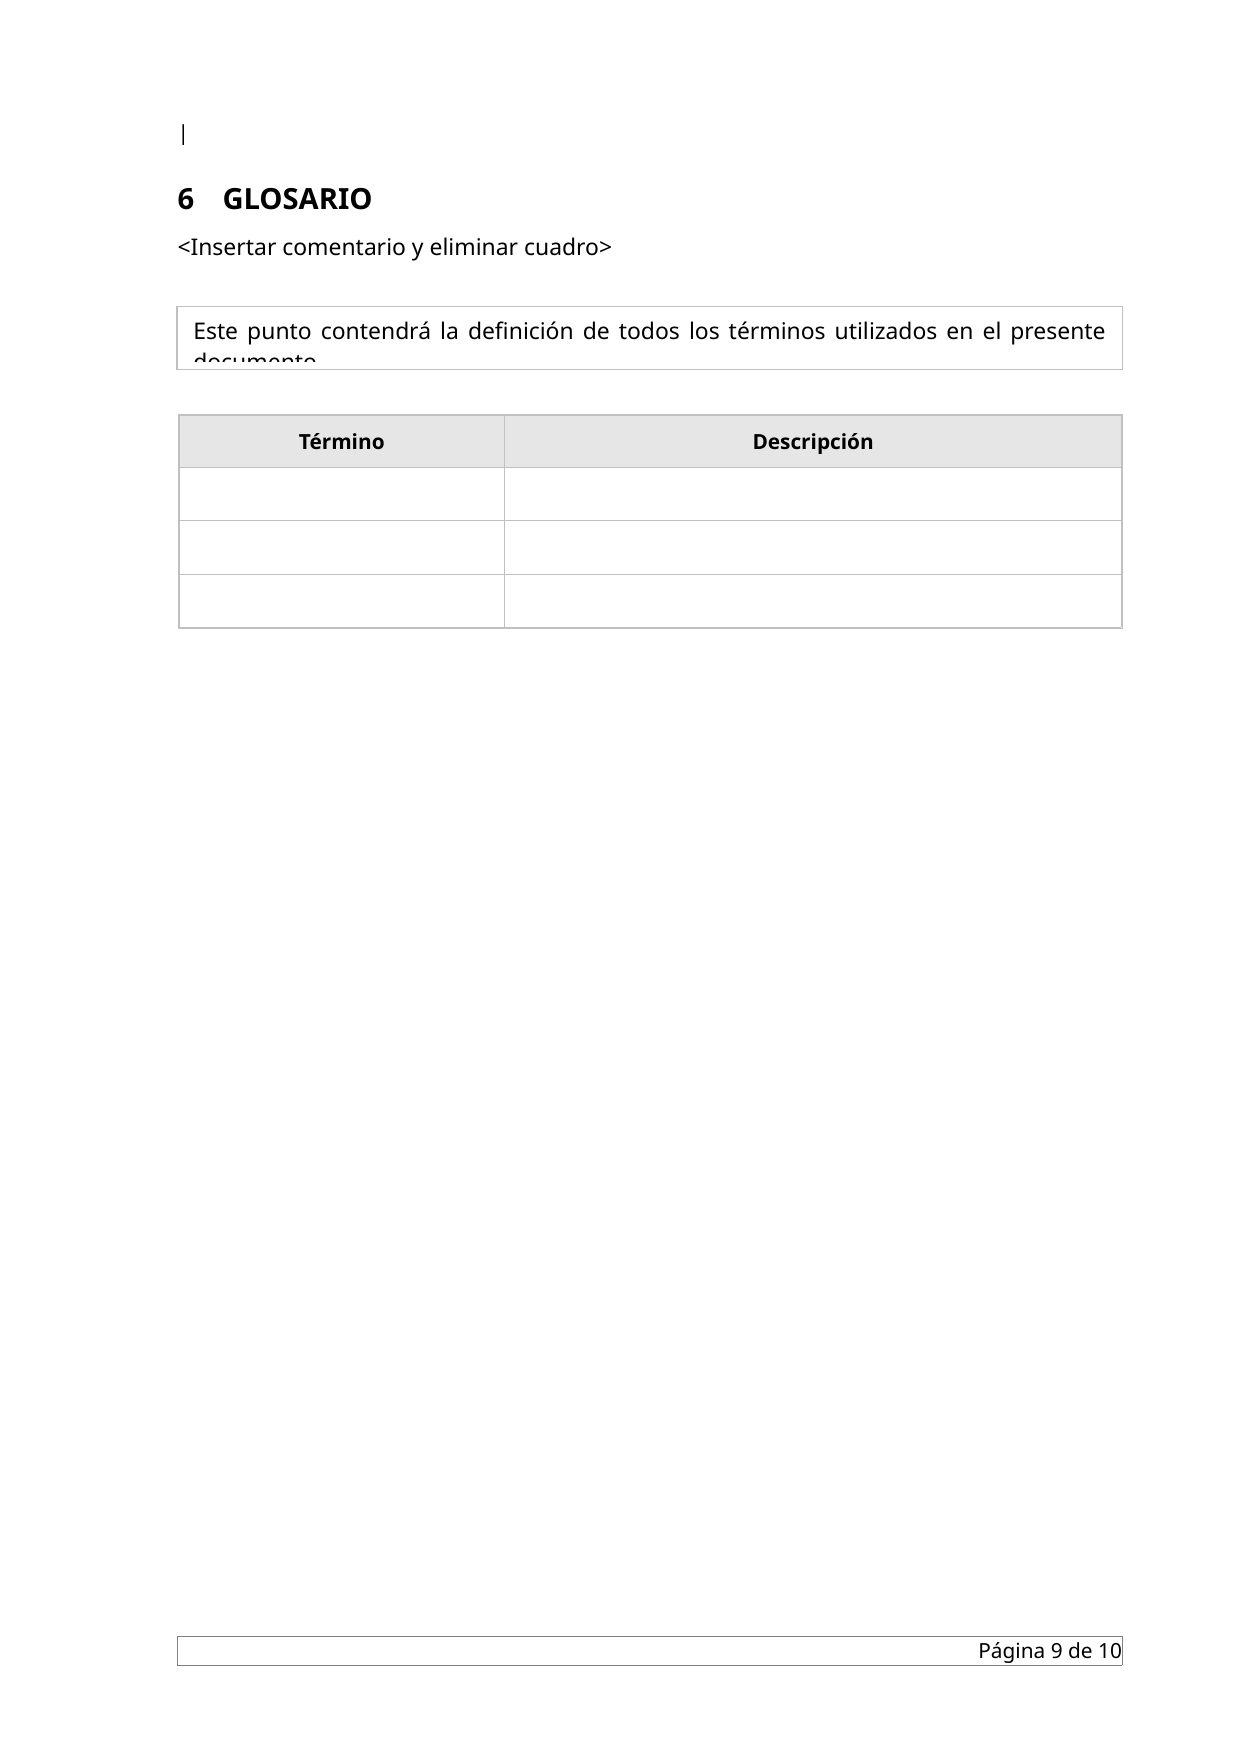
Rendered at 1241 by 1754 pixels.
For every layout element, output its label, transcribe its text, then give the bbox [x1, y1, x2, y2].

text Este punto contendrá la definición de todos los términos utilizados en el presente documento. [193, 315, 1106, 361]
table_header Descripción [505, 416, 1121, 467]
table_cell [505, 468, 1121, 520]
table_cell [505, 521, 1121, 573]
table_cell [180, 521, 504, 573]
table_cell [180, 468, 504, 520]
subtitle GLOSARIO [177, 178, 1122, 218]
table_header Término [180, 416, 504, 467]
text <Insertar comentario y eliminar cuadro> [177, 231, 1122, 262]
table_cell [180, 575, 504, 627]
table_cell [505, 575, 1121, 627]
